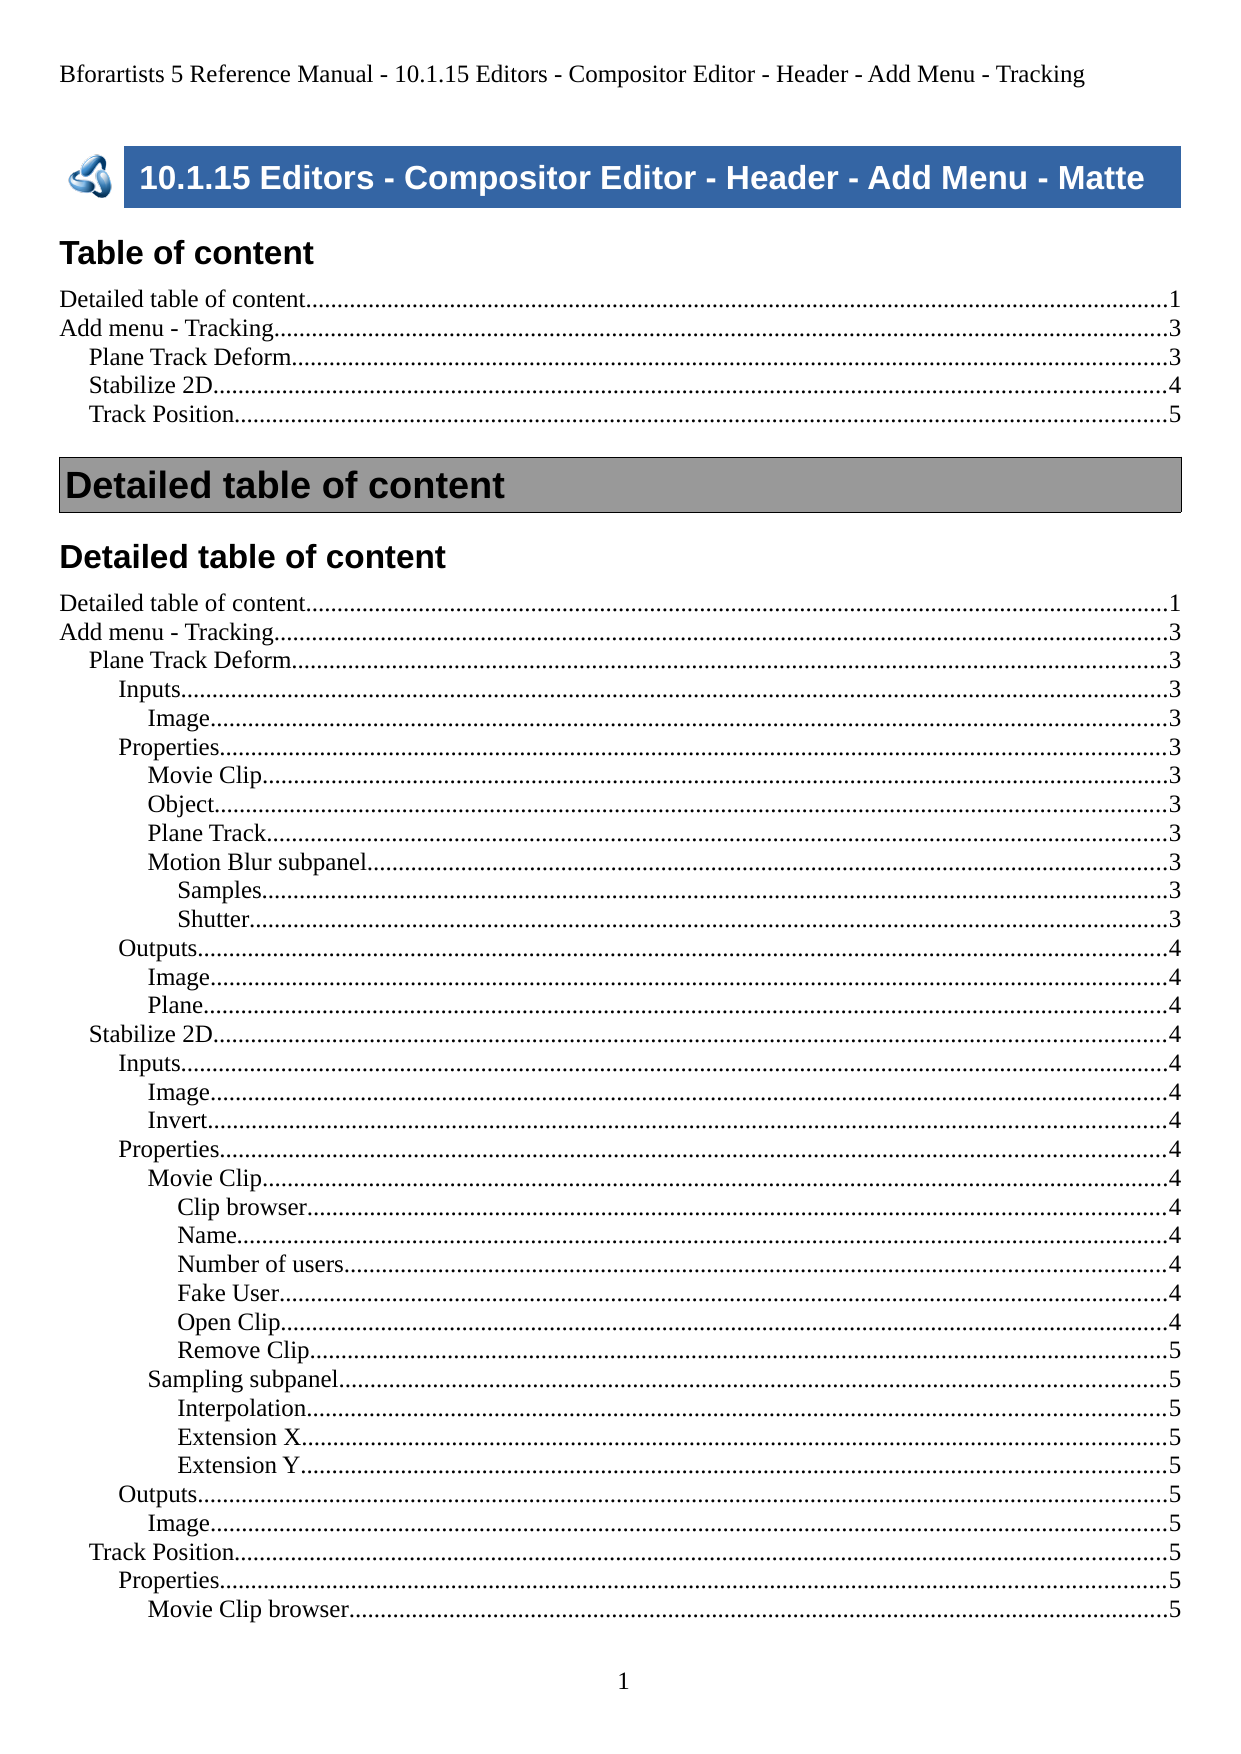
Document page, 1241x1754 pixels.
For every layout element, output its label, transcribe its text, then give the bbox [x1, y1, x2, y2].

text Plane Track Deform 3 [88, 342, 1181, 370]
text Number of users 4 [177, 1249, 1181, 1278]
text Image 5 [147, 1508, 1181, 1537]
text Properties 4 [118, 1134, 1181, 1163]
text Fake User 4 [177, 1278, 1181, 1307]
text Plane 4 [147, 990, 1181, 1019]
text Movie Clip 3 [147, 760, 1181, 789]
table_header 10.1.15 Editors - Compositor Editor - Header - Add Menu - Matte [124, 146, 1181, 208]
text Samples 3 [177, 875, 1181, 904]
text Remove Clip 5 [177, 1335, 1181, 1364]
text Motion Blur subpanel 3 [147, 847, 1181, 875]
text Stabilize 2D 4 [88, 1019, 1181, 1048]
text Image 4 [147, 1077, 1181, 1105]
subtitle Detailed table of content [59, 537, 1181, 575]
text Add menu - Tracking 3 [59, 313, 1181, 342]
text Extension Y 5 [177, 1450, 1181, 1479]
text Add menu - Tracking 3 [59, 617, 1181, 645]
text Interpolation 5 [177, 1393, 1181, 1422]
text Movie Clip browser 5 [147, 1594, 1181, 1623]
table_header [59, 146, 124, 208]
text Plane Track Deform 3 [88, 645, 1181, 674]
text Plane Track 3 [147, 818, 1181, 847]
text Outputs 4 [118, 933, 1181, 962]
text Image 3 [147, 703, 1181, 732]
text Object 3 [147, 789, 1181, 818]
text Properties 5 [118, 1565, 1181, 1594]
text Detailed table of content 1 [59, 284, 1181, 313]
text Outputs 5 [118, 1479, 1181, 1508]
text Track Position 5 [88, 1537, 1181, 1565]
text Extension X 5 [177, 1422, 1181, 1450]
text Invert 4 [147, 1105, 1181, 1134]
text Shutter 3 [177, 904, 1181, 933]
text Track Position 5 [88, 399, 1181, 428]
text Inputs 3 [118, 674, 1181, 703]
text Clip browser 4 [177, 1192, 1181, 1220]
text Movie Clip 4 [147, 1163, 1181, 1192]
text Name 4 [177, 1220, 1181, 1249]
subtitle Table of content [59, 233, 1181, 272]
text Open Clip 4 [177, 1307, 1181, 1335]
text Image 4 [147, 962, 1181, 990]
picture [65, 152, 114, 201]
text Inputs 4 [118, 1048, 1181, 1077]
text Detailed table of content 1 [59, 588, 1181, 617]
text Stabilize 2D 4 [88, 370, 1181, 399]
table_header Detailed table of content [60, 458, 1181, 512]
text Properties 3 [118, 732, 1181, 760]
text Sampling subpanel 5 [147, 1364, 1181, 1393]
